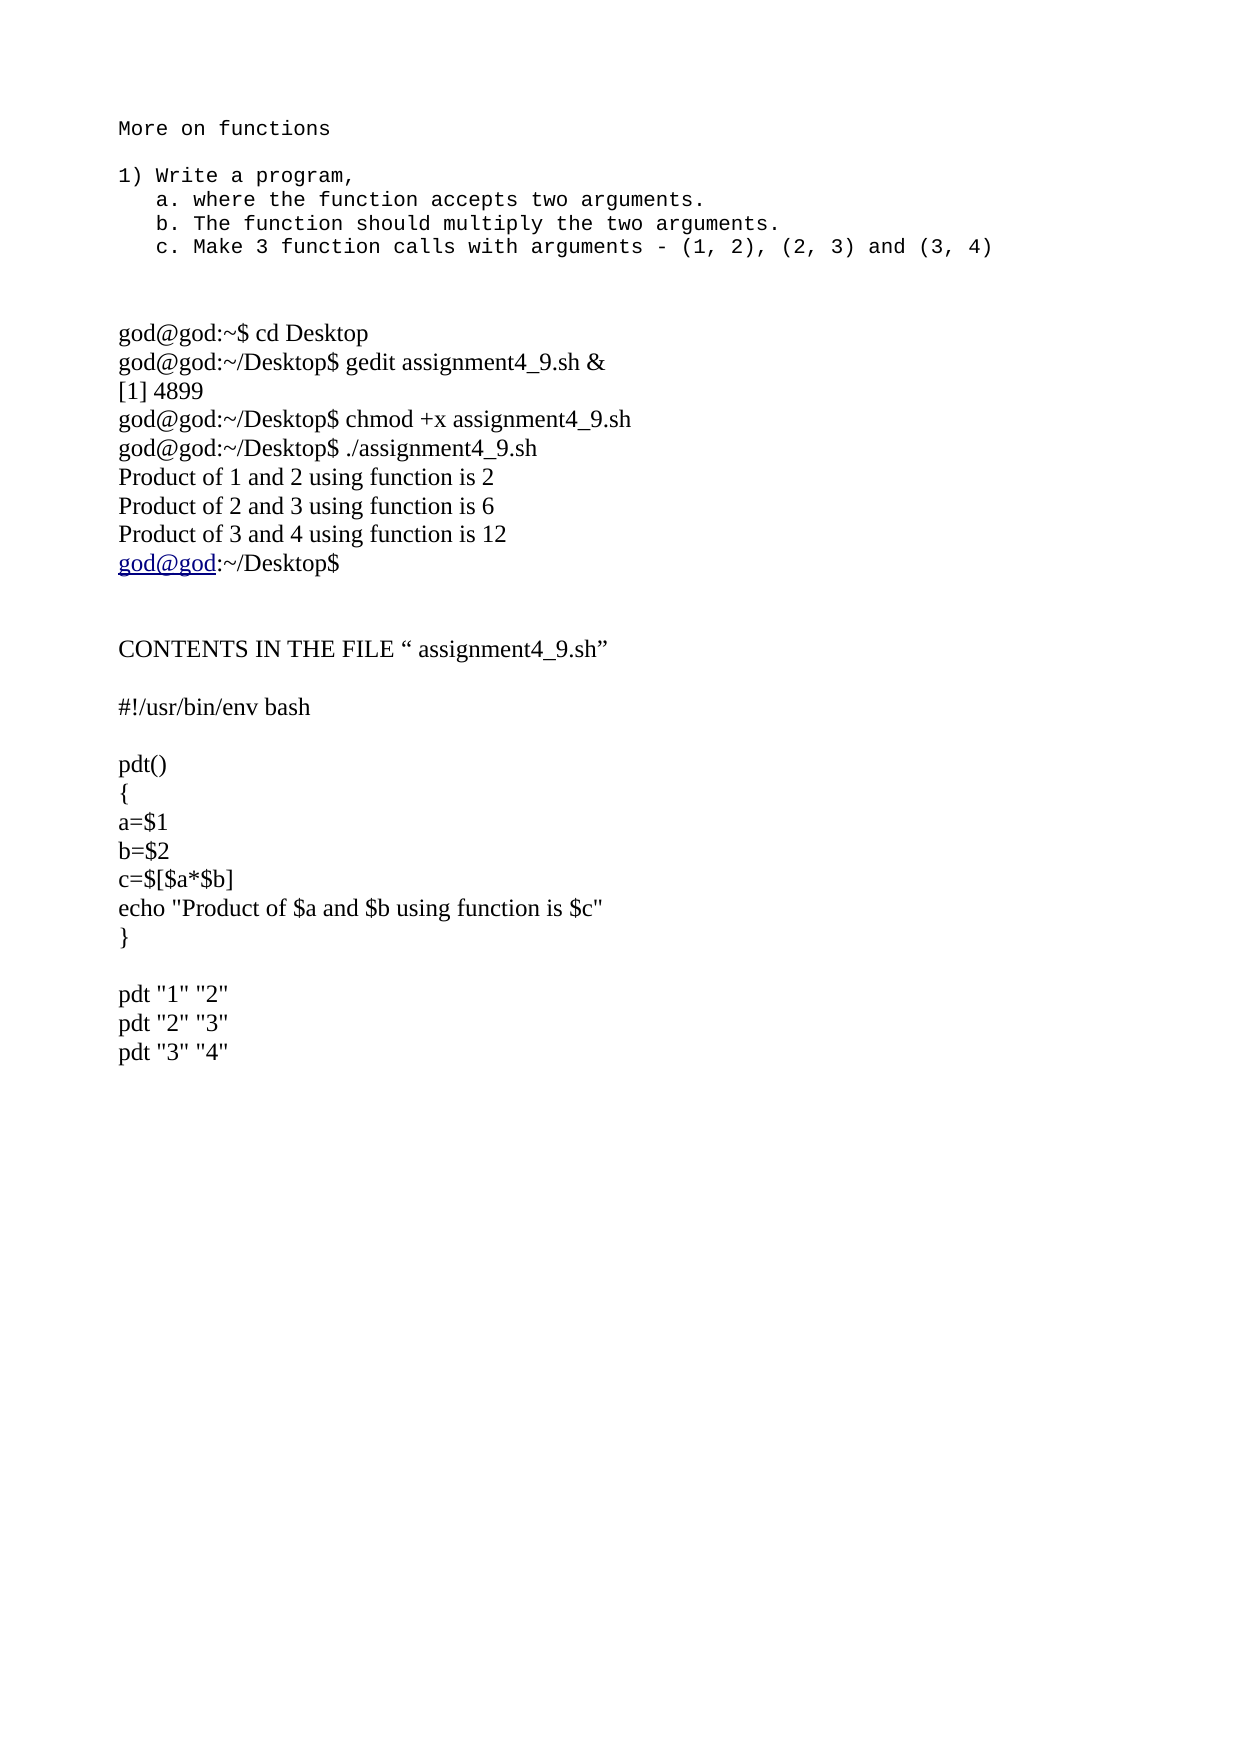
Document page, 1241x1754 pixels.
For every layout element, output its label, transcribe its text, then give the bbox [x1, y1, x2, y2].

text echo "Product of $a and $b using function is $c" [118, 893, 1122, 922]
text god@god:~/Desktop$ chmod +x assignment4_9.sh [118, 404, 1122, 433]
text a. where the function accepts two arguments. [118, 189, 1122, 213]
text } [118, 922, 1122, 951]
text god@god:~/Desktop$ ./assignment4_9.sh [118, 433, 1122, 462]
text 1) Write a program, [118, 165, 1122, 189]
text CONTENTS IN THE FILE “ assignment4_9.sh” [118, 634, 1122, 663]
text pdt "1" "2" [118, 979, 1122, 1008]
text pdt() [118, 749, 1122, 778]
text god@god:~$ cd Desktop [118, 318, 1122, 347]
text [1] 4899 [118, 376, 1122, 404]
text pdt "3" "4" [118, 1037, 1122, 1066]
text Product of 1 and 2 using function is 2 [118, 462, 1122, 491]
text c=$[$a*$b] [118, 864, 1122, 893]
text pdt "2" "3" [118, 1008, 1122, 1037]
text #!/usr/bin/env bash [118, 692, 1122, 721]
text Product of 3 and 4 using function is 12 [118, 519, 1122, 548]
text god@god:~/Desktop$ [118, 548, 1122, 577]
text b. The function should multiply the two arguments. [118, 213, 1122, 236]
text { [118, 778, 1122, 807]
text More on functions [118, 118, 1122, 142]
text Product of 2 and 3 using function is 6 [118, 491, 1122, 519]
text b=$2 [118, 836, 1122, 864]
text a=$1 [118, 807, 1122, 836]
text god@god:~/Desktop$ gedit assignment4_9.sh & [118, 347, 1122, 376]
text c. Make 3 function calls with arguments - (1, 2), (2, 3) and (3, 4) [118, 236, 1122, 260]
